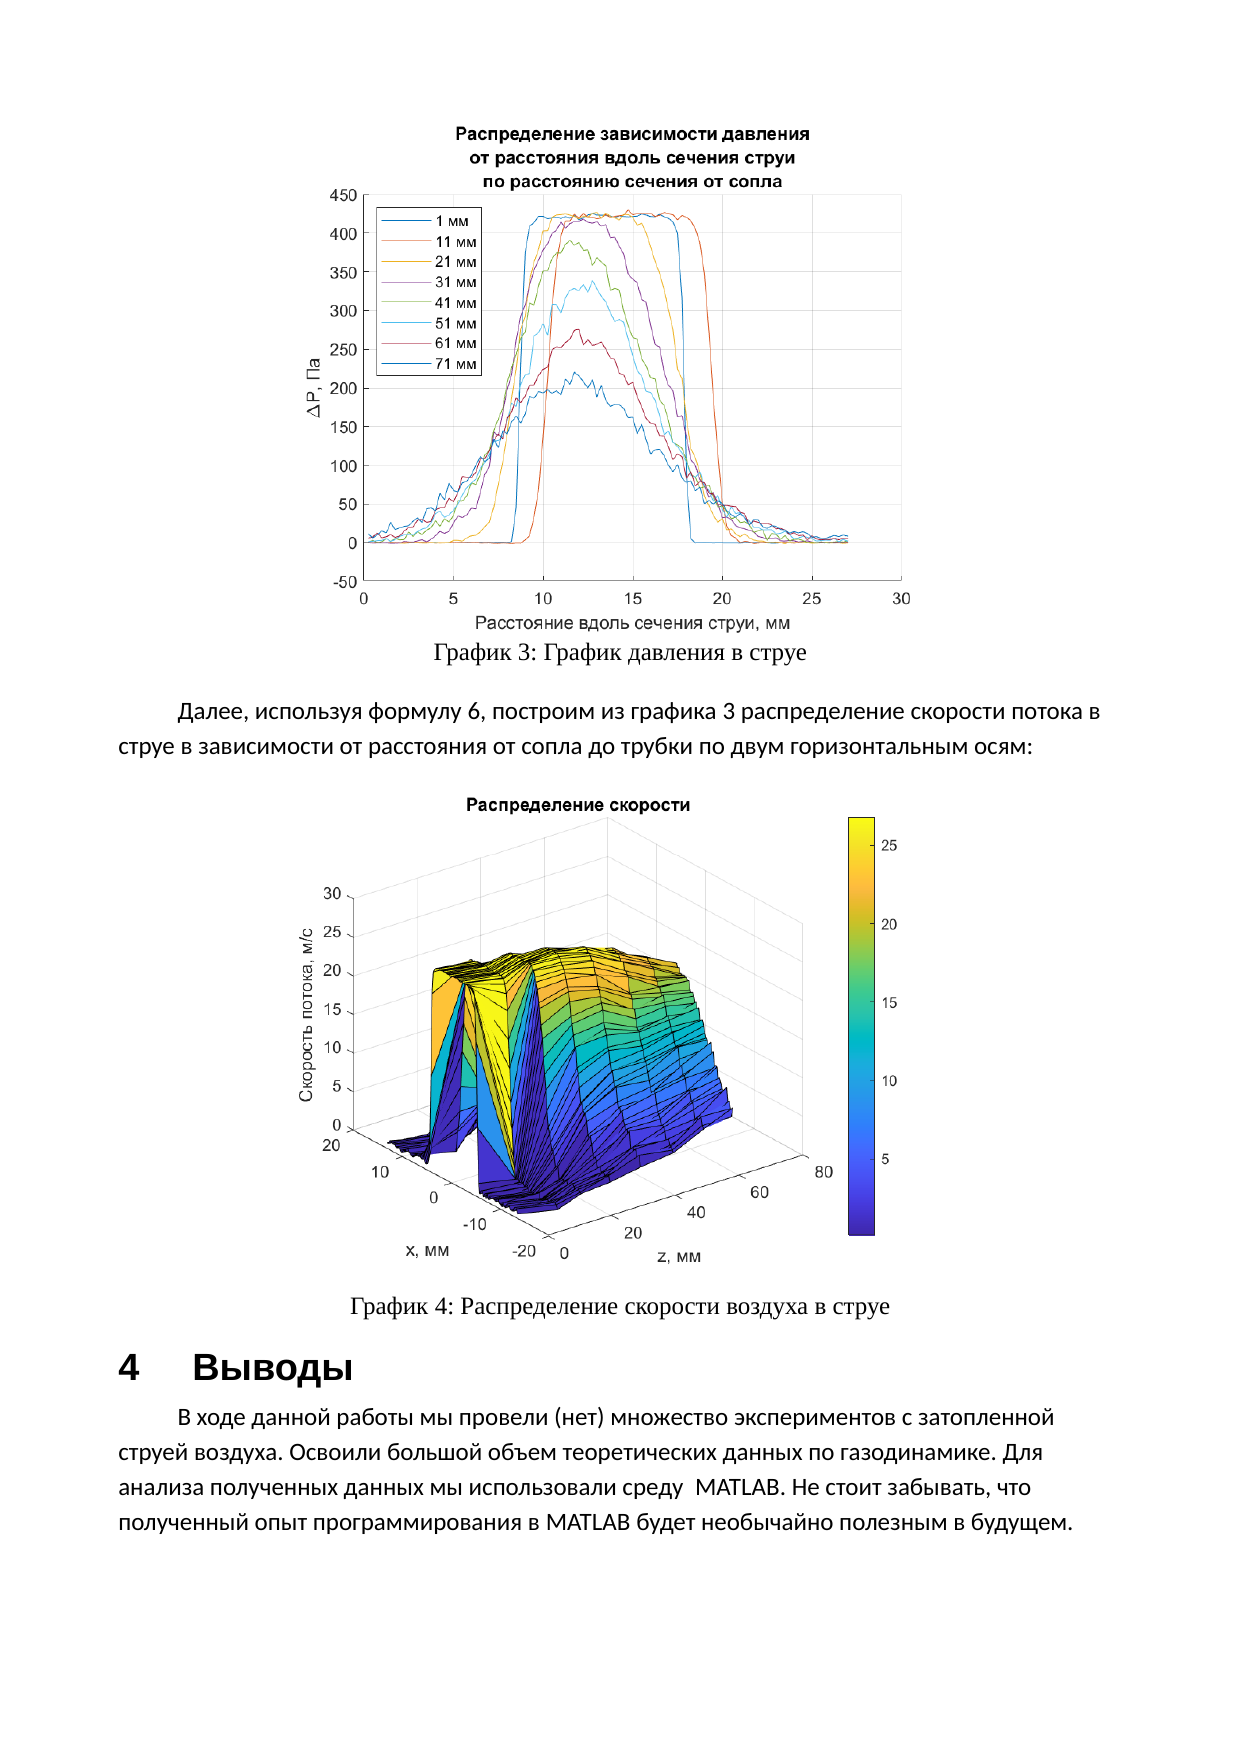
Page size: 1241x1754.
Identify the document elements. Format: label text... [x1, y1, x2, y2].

picture [273, 118, 967, 638]
text График 3: График давления в струе [118, 637, 1122, 666]
picture [278, 779, 962, 1292]
subtitle Выводы [118, 1345, 1122, 1388]
text График 4: Распределение скорости воздуха в струе [118, 1291, 1122, 1320]
text Далее, используя формулу 6, построим из графика 3 распределение скорости потока в струе в зависимости от расстояния от сопла до трубки по двум горизонтальным осям: [118, 695, 1122, 760]
text В ходе данной работы мы провели (нет) множество экспериментов с затопленной струей воздуха. Освоили большой объем теоретических данных по газодинамике. Для анализа полученных данных мы использовали среду MATLAB. Не стоит забывать, что полученный опыт программирования в MATLAB будет необычайно полезным в будущем. [118, 1401, 1122, 1537]
